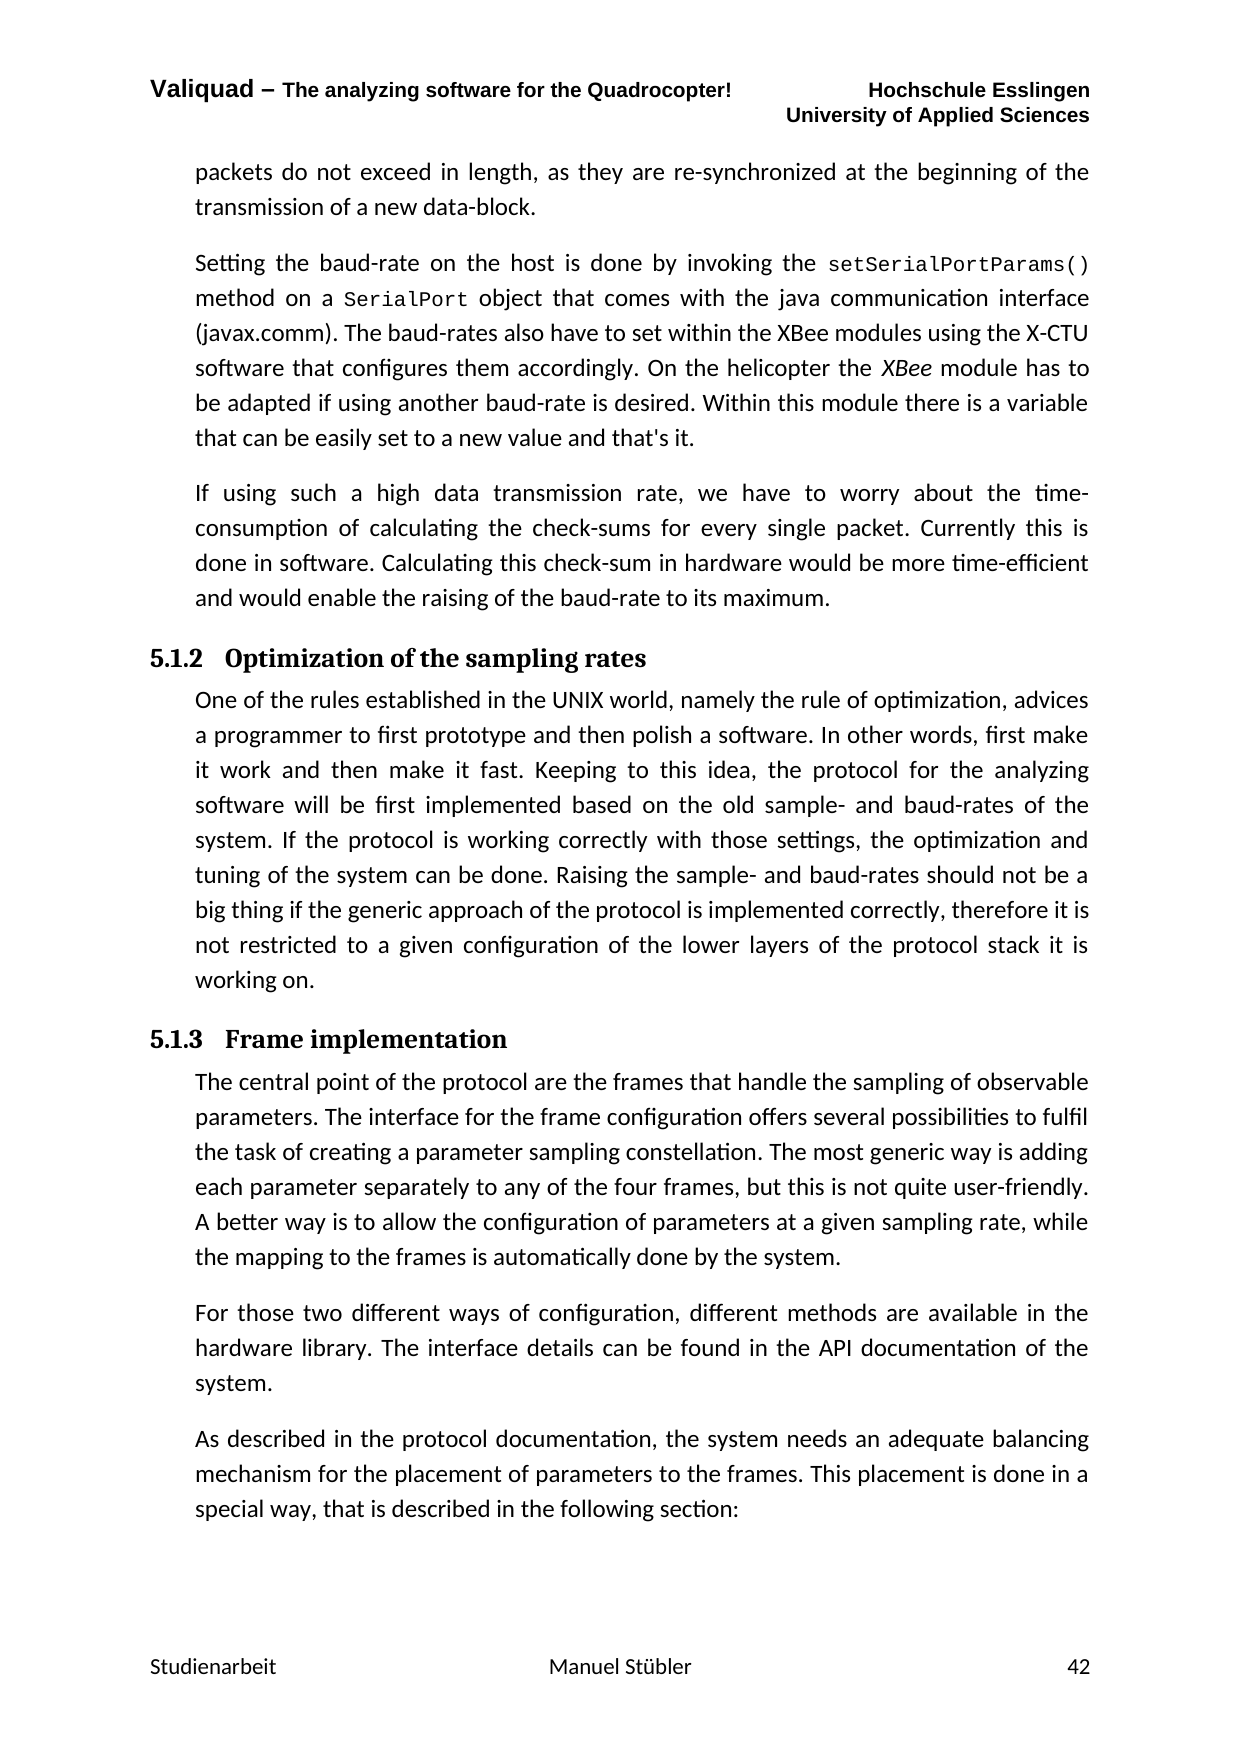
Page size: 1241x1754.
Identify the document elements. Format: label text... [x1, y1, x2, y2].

text As described in the protocol documentation, the system needs an adequate balancing mechanism for the placement of parameters to the frames. This placement is done in a special way, that is described in the following section: [195, 1423, 1090, 1524]
text packets do not exceed in length, as they are re-synchronized at the beginning of the transmission of a new data-block. [195, 156, 1090, 221]
text Setting the baud-rate on the host is done by invoking the setSerialPortParams() method on a SerialPort object that comes with the java communication interface (javax.comm). The baud-rates also have to set within the XBee modules using the X-CTU software that configures them accordingly. On the helicopter the XBee module has to be adapted if using another baud-rate is desired. Within this module there is a variable that can be easily set to a new value and that's it. [195, 247, 1090, 452]
text If using such a high data transmission rate, we have to worry about the time-consumption of calculating the check-sums for every single packet. Currently this is done in software. Calculating this check-sum in hardware would be more time-efficient and would enable the raising of the baud-rate to its maximum. [195, 478, 1090, 613]
text For those two different ways of configuration, different methods are available in the hardware library. The interface details can be found in the API documentation of the system. [195, 1297, 1090, 1398]
subtitle Frame implementation [150, 1024, 1090, 1056]
subtitle Optimization of the sampling rates [150, 643, 1090, 674]
text The central point of the protocol are the frames that handle the sampling of observable parameters. The interface for the frame configuration offers several possibilities to fulfil the task of creating a parameter sampling constellation. The most generic way is adding each parameter separately to any of the four frames, but this is not quite user-friendly. A better way is to allow the configuration of parameters at a given sampling rate, while the mapping to the frames is automatically done by the system. [195, 1067, 1090, 1272]
text One of the rules established in the UNIX world, namely the rule of optimization, advices a programmer to first prototype and then polish a software. In other words, first make it work and then make it fast. Keeping to this idea, the protocol for the analyzing software will be first implemented based on the old sample- and baud-rates of the system. If the protocol is working correctly with those settings, the optimization and tuning of the system can be done. Raising the sample- and baud-rates should not be a big thing if the generic approach of the protocol is implemented correctly, therefore it is not restricted to a given configuration of the lower layers of the protocol stack it is working on. [195, 684, 1090, 995]
